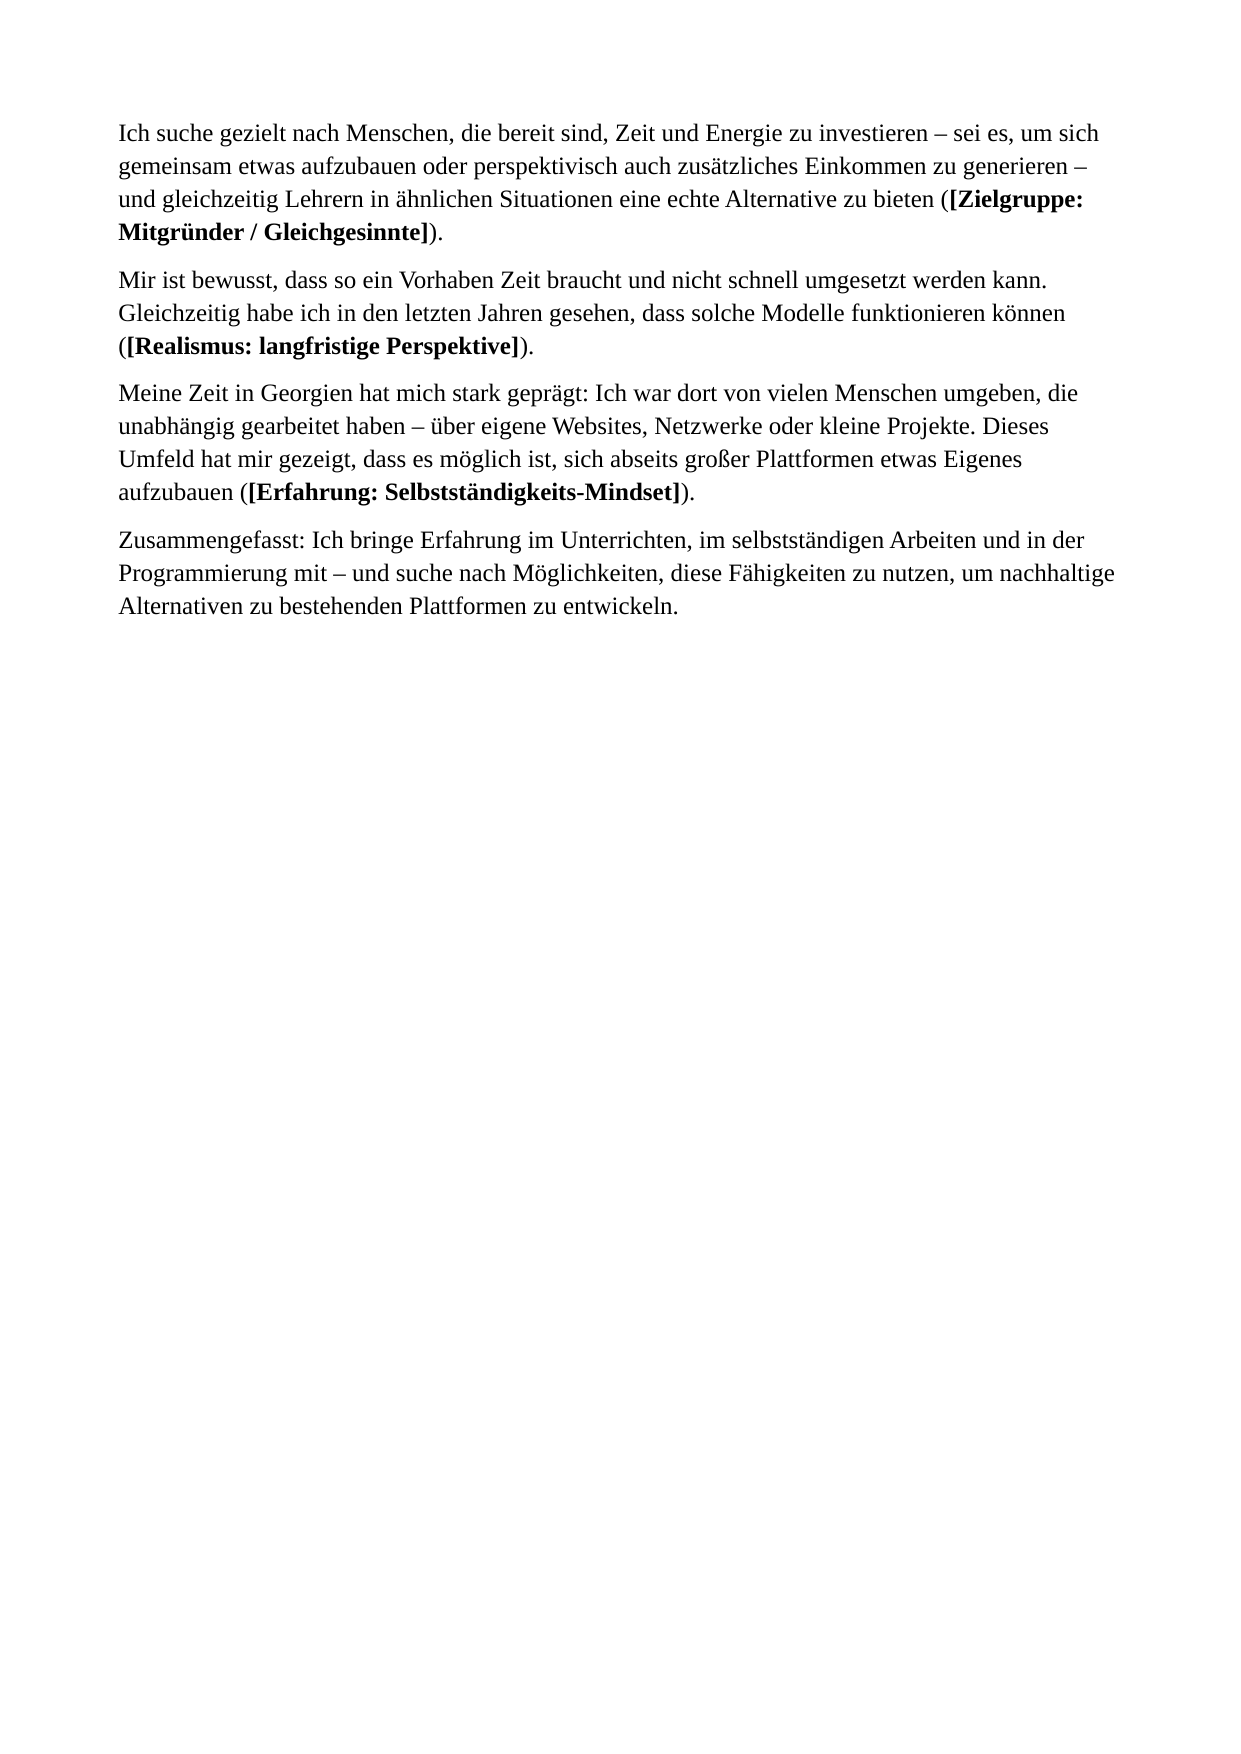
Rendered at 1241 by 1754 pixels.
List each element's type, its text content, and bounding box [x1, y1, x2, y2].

text Zusammengefasst: Ich bringe Erfahrung im Unterrichten, im selbstständigen Arbeiten und in der Programmierung mit – und suche nach Möglichkeiten, diese Fähigkeiten zu nutzen, um nachhaltige Alternativen zu bestehenden Plattformen zu entwickeln. [118, 525, 1122, 620]
text Ich suche gezielt nach Menschen, die bereit sind, Zeit und Energie zu investieren – sei es, um sich gemeinsam etwas aufzubauen oder perspektivisch auch zusätzliches Einkommen zu generieren – und gleichzeitig Lehrern in ähnlichen Situationen eine echte Alternative zu bieten ([Zielgruppe: Mitgründer / Gleichgesinnte]). [118, 118, 1122, 246]
text Mir ist bewusst, dass so ein Vorhaben Zeit braucht und nicht schnell umgesetzt werden kann. Gleichzeitig habe ich in den letzten Jahren gesehen, dass solche Modelle funktionieren können ([Realismus: langfristige Perspektive]). [118, 265, 1122, 359]
text Meine Zeit in Georgien hat mich stark geprägt: Ich war dort von vielen Menschen umgeben, die unabhängig gearbeitet haben – über eigene Websites, Netzwerke oder kleine Projekte. Dieses Umfeld hat mir gezeigt, dass es möglich ist, sich abseits großer Plattformen etwas Eigenes aufzubauen ([Erfahrung: Selbstständigkeits-Mindset]). [118, 378, 1122, 506]
